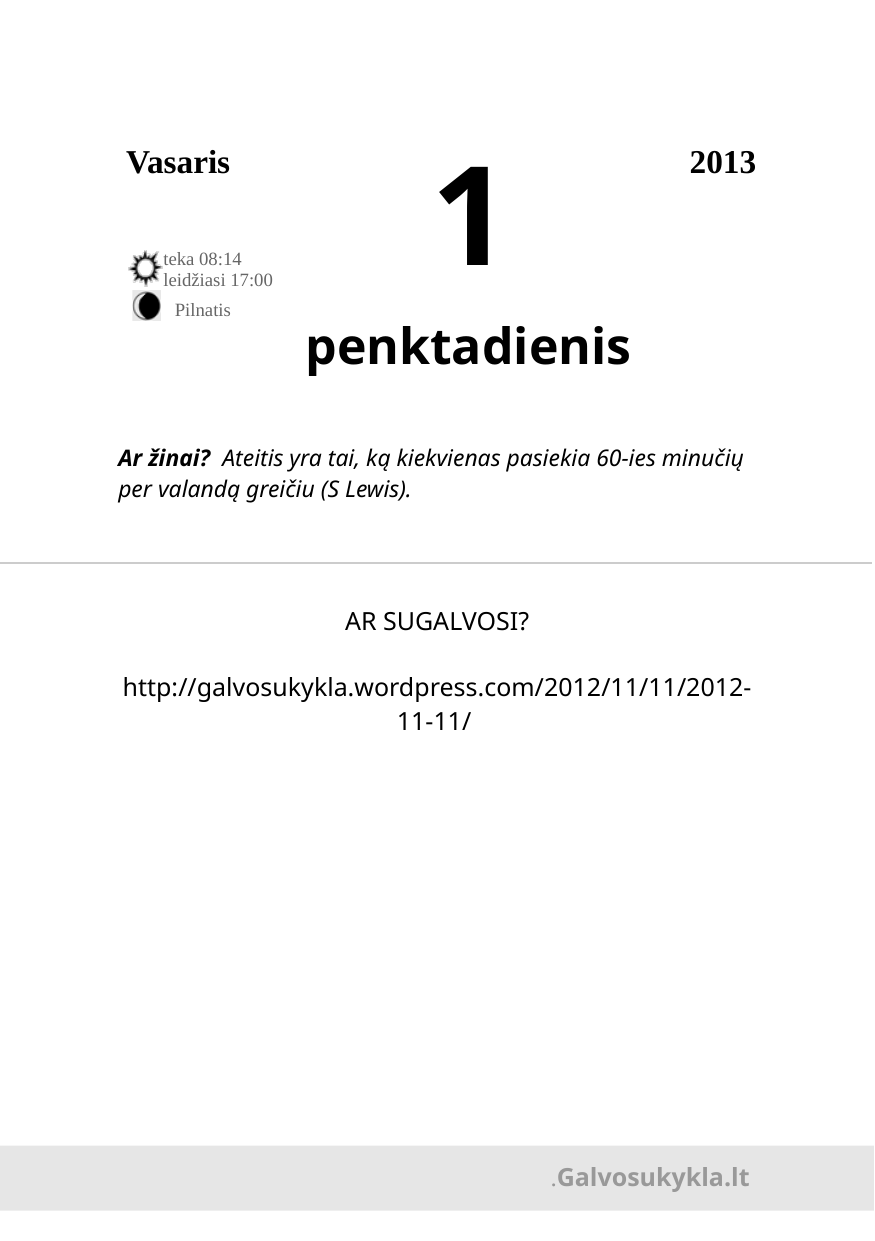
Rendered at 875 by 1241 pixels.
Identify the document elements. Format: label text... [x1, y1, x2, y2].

text Ar žinai? Ateitis yra tai, ką kiekvienas pasiekia 60-ies minučių per valandą greičiu (S Lewis). [118, 442, 756, 504]
text AR SUGALVOSI? [118, 604, 756, 638]
table_header 2013 [638, 118, 756, 379]
table_header Vasaris teka 08:14 leidžiasi 17:00 [118, 118, 298, 287]
table_header 1 penktadienis [299, 118, 638, 379]
text http://galvosukykla.wordpress.com/2012/11/11/2012-11-11/ [118, 669, 756, 737]
table_header Pilnatis [118, 288, 298, 379]
